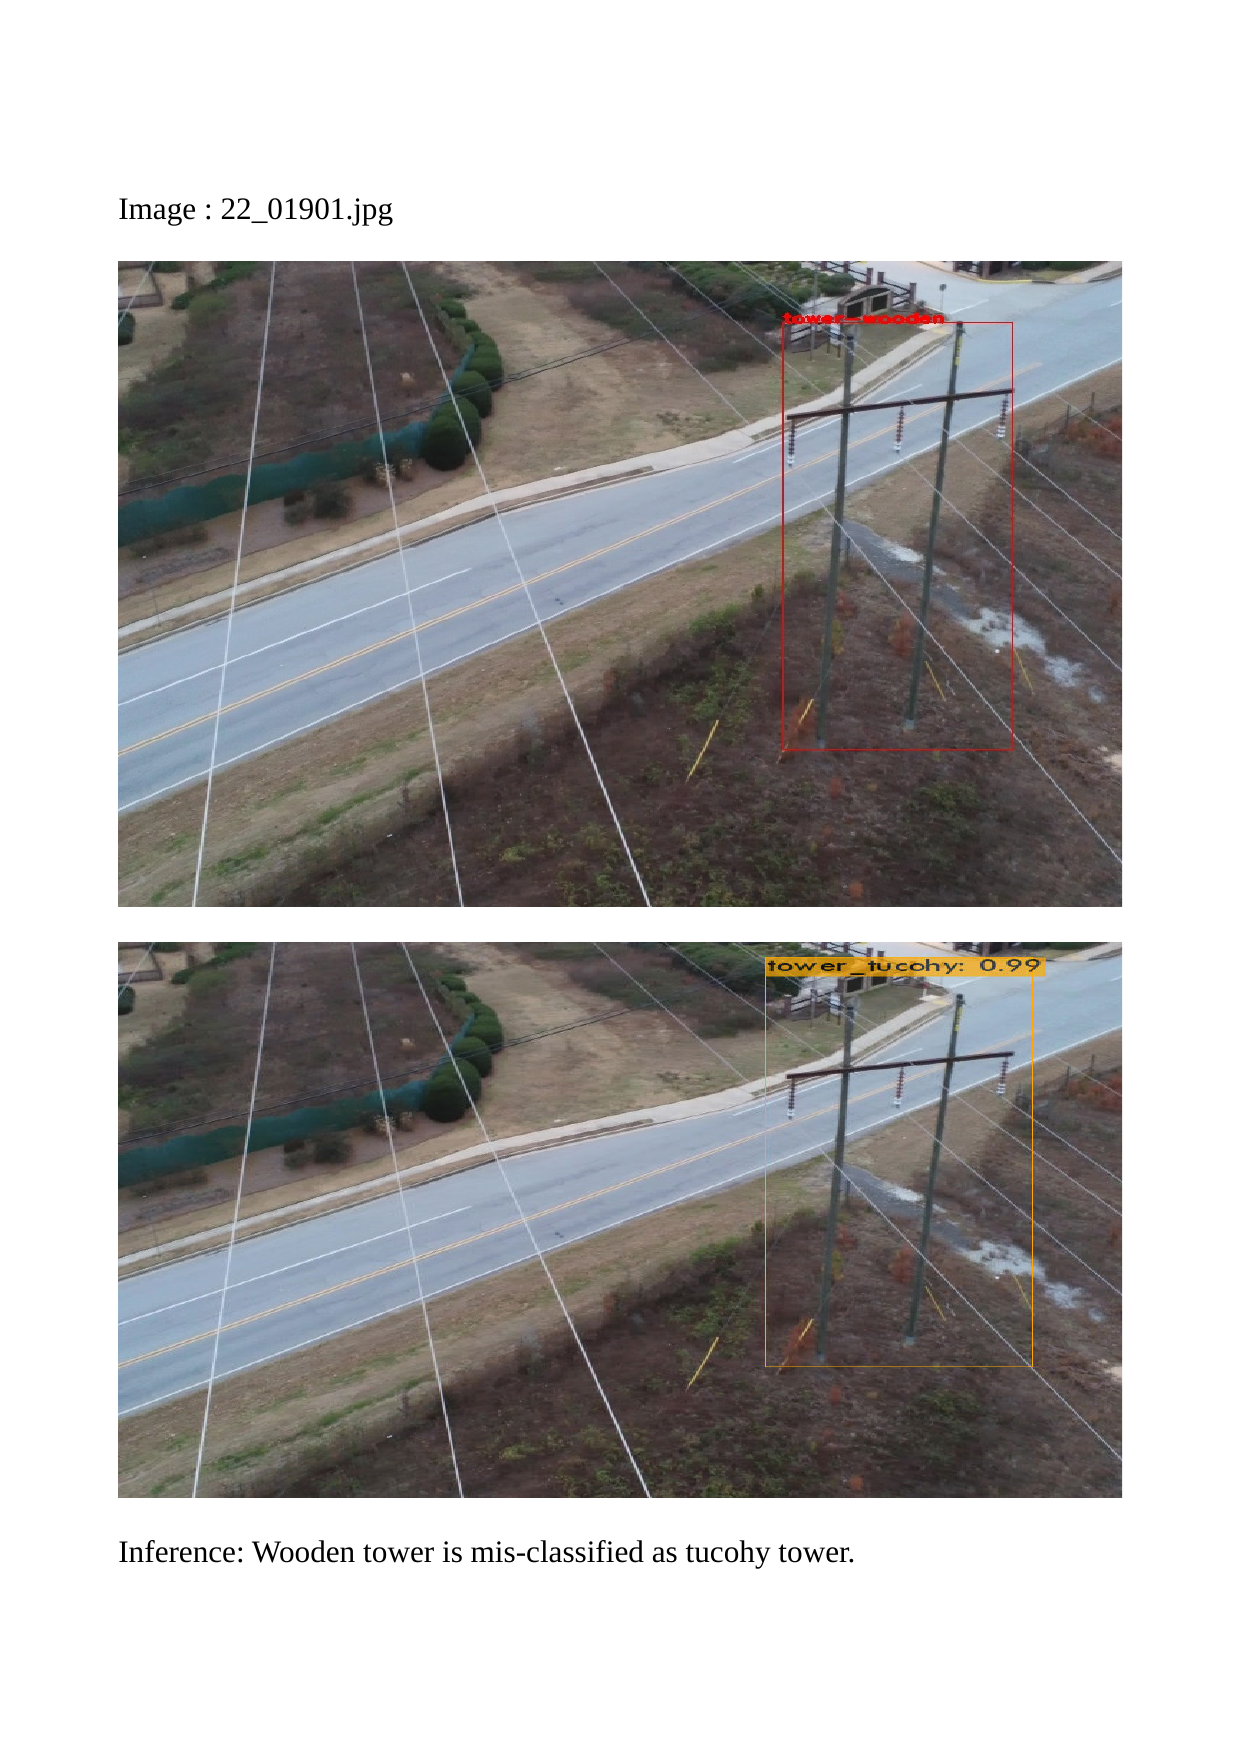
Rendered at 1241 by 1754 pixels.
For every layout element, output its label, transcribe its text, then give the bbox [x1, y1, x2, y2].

text Image : 22_01901.jpg [118, 190, 1122, 226]
picture [118, 942, 1123, 1498]
picture [118, 261, 1123, 907]
text Inference: Wooden tower is mis-classified as tucohy tower. [118, 1533, 1122, 1569]
